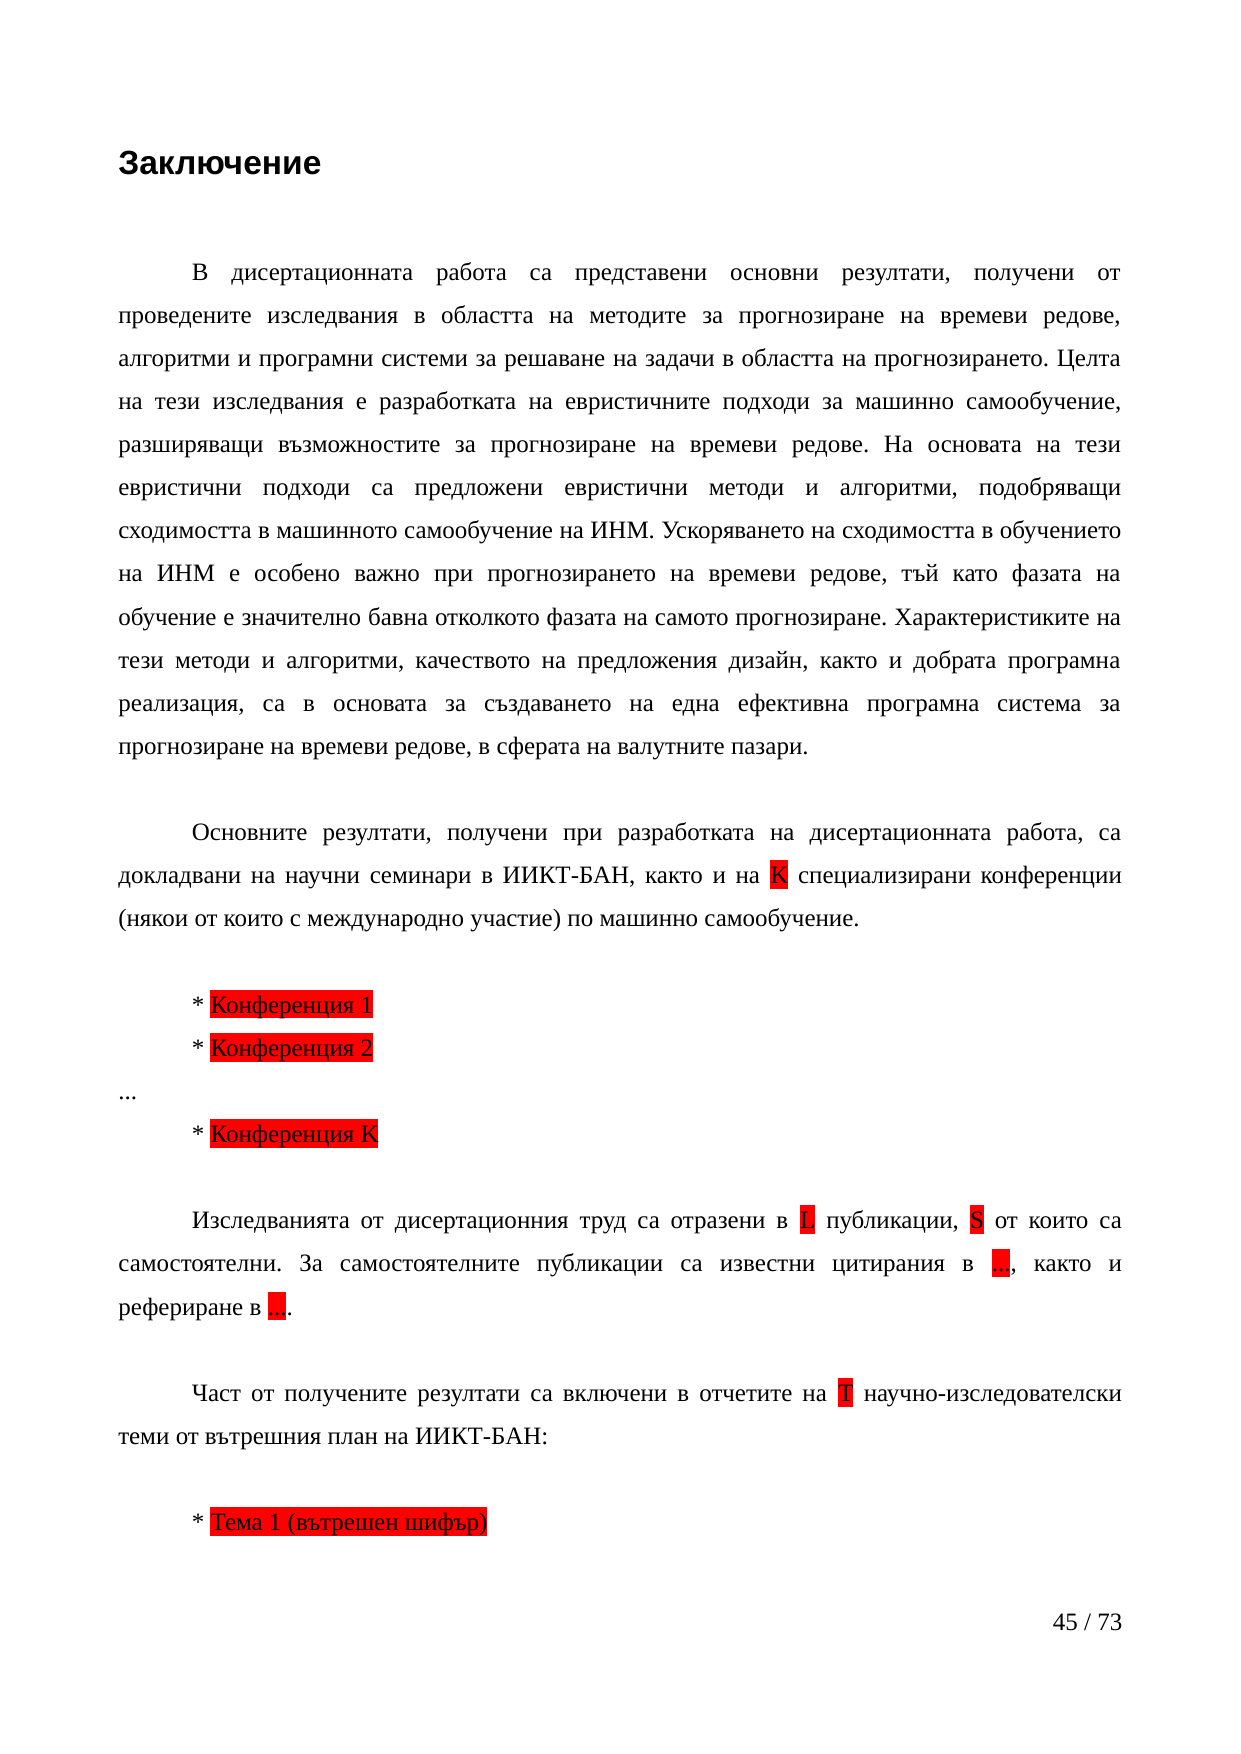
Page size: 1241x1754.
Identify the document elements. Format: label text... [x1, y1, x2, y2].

text Част от получените резултати са включени в отчетите на T научно-изследователски теми от вътрешния план на ИИКТ-БАН: [118, 1378, 1122, 1450]
text * Конференция 2 [118, 1033, 1122, 1062]
subtitle Заключение [118, 143, 1122, 182]
text * Тема 1 (вътрешен шифър) [118, 1507, 1122, 1536]
text * Конференция 1 [118, 990, 1122, 1018]
text ... [118, 1076, 1122, 1105]
text Изследванията от дисертационния труд са отразени в L публикации, S от които са самостоятелни. За самостоятелните публикации са известни цитирания в ..., както и рефериране в .... [118, 1205, 1122, 1320]
text * Конференция K [118, 1119, 1122, 1148]
text В дисертационната работа са представени основни резултати, получени от проведените изследвания в областта на методите за прогнозиране на времеви редове, алгоритми и програмни системи за решаване на задачи в областта на прогнозирането. Целта на тези изследвания е разработката на евристичните подходи за машинно самообучение, разширяващи възможностите за прогнозиране на времеви редове. На основата на тези евристични подходи са предложени евристични методи и алгоритми, подобряващи сходимостта в машинното самообучение на ИНМ. Ускоряването на сходимостта в обучението на ИНМ е особено важно при прогнозирането на времеви редове, тъй като фазата на обучение е значително бавна отколкото фазата на самото прогнозиране. Характеристиките на тези методи и алгоритми, качеството на предложения дизайн, както и добрата програмна реализация, са в основата за създаването на една ефективна програмна система за прогнозиране на времеви редове, в сферата на валутните пазари. [118, 257, 1122, 760]
text Основните резултати, получени при разработката на дисертационната работа, са докладвани на научни семинари в ИИКТ-БАН, както и на K специализирани конференции (някои от които с международно участие) по машинно самообучение. [118, 817, 1122, 932]
